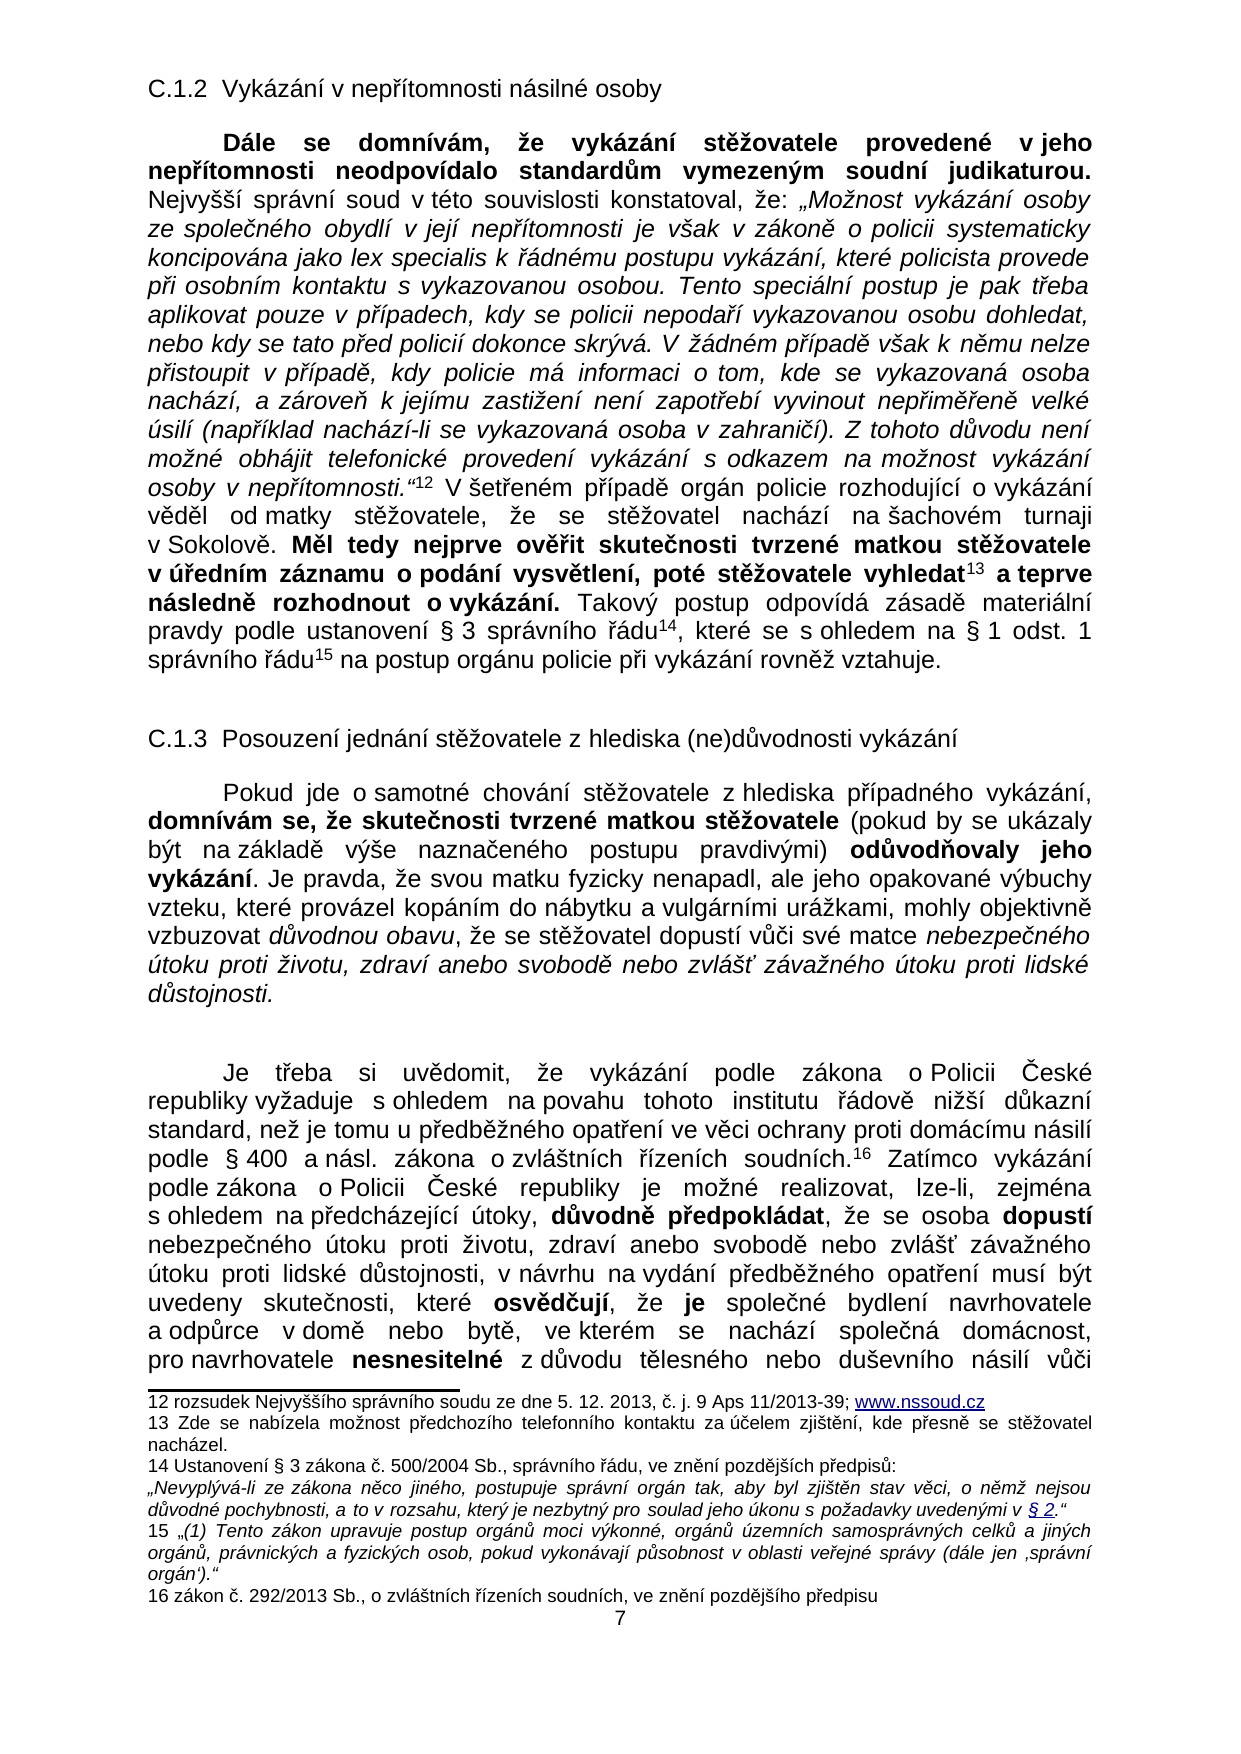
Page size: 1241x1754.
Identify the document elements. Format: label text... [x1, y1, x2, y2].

text rozsudek Nejvyššího správního soudu ze dne 5. 12. 2013, č. j. 9 Aps 11/2013-39; www.nssoud.cz [148, 1391, 1092, 1412]
text Zde se nabízela možnost předchozího telefonního kontaktu za účelem zjištění, kde přesně se stěžovatel nacházel. [148, 1412, 1092, 1455]
text Pokud jde o samotné chování stěžovatele z hlediska případného vykázání, domnívám se, že skutečnosti tvrzené matkou stěžovatele (pokud by se ukázaly být na základě výše naznačeného postupu pravdivými) odůvodňovaly jeho vykázání. Je pravda, že svou matku fyzicky nenapadl, ale jeho opakované výbuchy vzteku, které provázel kopáním do nábytku a vulgárními urážkami, mohly objektivně vzbuzovat důvodnou obavu, že se stěžovatel dopustí vůči své matce nebezpečného útoku proti životu, zdraví anebo svobodě nebo zvlášť závažného útoku proti lidské důstojnosti. [148, 778, 1092, 1008]
text „Nevyplývá-li ze zákona něco jiného, postupuje správní orgán tak, aby byl zjištěn stav věci, o němž nejsou důvodné pochybnosti, a to v rozsahu, který je nezbytný pro soulad jeho úkonu s požadavky uvedenými v § 2.“ [148, 1477, 1092, 1520]
text Dále se domnívám, že vykázání stěžovatele provedené v jeho nepřítomnosti neodpovídalo standardům vymezeným soudní judikaturou. Nejvyšší správní soud v této souvislosti konstatoval, že: „Možnost vykázání osoby ze společného obydlí v její nepřítomnosti je však v zákoně o policii systematicky koncipována jako lex specialis k řádnému postupu vykázání, které policista provede při osobním kontaktu s vykazovanou osobou. Tento speciální postup je pak třeba aplikovat pouze v případech, kdy se policii nepodaří vykazovanou osobu dohledat, nebo kdy se tato před policií dokonce skrývá. V žádném případě však k němu nelze přistoupit v případě, kdy policie má informaci o tom, kde se vykazovaná osoba nachází, a zároveň k jejímu zastižení není zapotřebí vyvinout nepřiměřeně velké úsilí (například nachází-li se vykazovaná osoba v zahraničí). Z tohoto důvodu není možné obhájit telefonické provedení vykázání s odkazem na možnost vykázání osoby v nepřítomnosti.“ V šetřeném případě orgán policie rozhodující o vykázání věděl od matky stěžovatele, že se stěžovatel nachází na šachovém turnaji v Sokolově. Měl tedy nejprve ověřit skutečnosti tvrzené matkou stěžovatele v úředním záznamu o podání vysvětlení, poté stěžovatele vyhledat a teprve následně rozhodnout o vykázání. Takový postup odpovídá zásadě materiální pravdy podle ustanovení § 3 správního řádu, které se s ohledem na § 1 odst. 1 správního řádu na postup orgánu policie při vykázání rovněž vztahuje. [148, 128, 1092, 674]
subtitle Posouzení jednání stěžovatele z hlediska (ne)důvodnosti vykázání [148, 724, 1092, 753]
text „(1) Tento zákon upravuje postup orgánů moci výkonné, orgánů územních samosprávných celků a jiných orgánů, právnických a fyzických osob, pokud vykonávají působnost v oblasti veřejné správy (dále jen ‚správní orgán‘).“ [148, 1520, 1092, 1585]
text Je třeba si uvědomit, že vykázání podle zákona o Policii České republiky vyžaduje s ohledem na povahu tohoto institutu řádově nižší důkazní standard, než je tomu u předběžného opatření ve věci ochrany proti domácímu násilí podle § 400 a násl. zákona o zvláštních řízeních soudních. Zatímco vykázání podle zákona o Policii České republiky je možné realizovat, lze-li, zejména s ohledem na předcházející útoky, důvodně předpokládat, že se osoba dopustí nebezpečného útoku proti životu, zdraví anebo svobodě nebo zvlášť závažného útoku proti lidské důstojnosti, v návrhu na vydání předběžného opatření musí být uvedeny skutečnosti, které osvědčují, že je společné bydlení navrhovatele a odpůrce v domě nebo bytě, ve kterém se nachází společná domácnost, pro navrhovatele nesnesitelné z důvodu tělesného nebo duševního násilí vůči [148, 1058, 1092, 1374]
subtitle Vykázání v nepřítomnosti násilné osoby [148, 74, 1092, 103]
text Ustanovení § 3 zákona č. 500/2004 Sb., správního řádu, ve znění pozdějších předpisů: [148, 1455, 1092, 1477]
text zákon č. 292/2013 Sb., o zvláštních řízeních soudních, ve znění pozdějšího předpisu [148, 1585, 1092, 1606]
